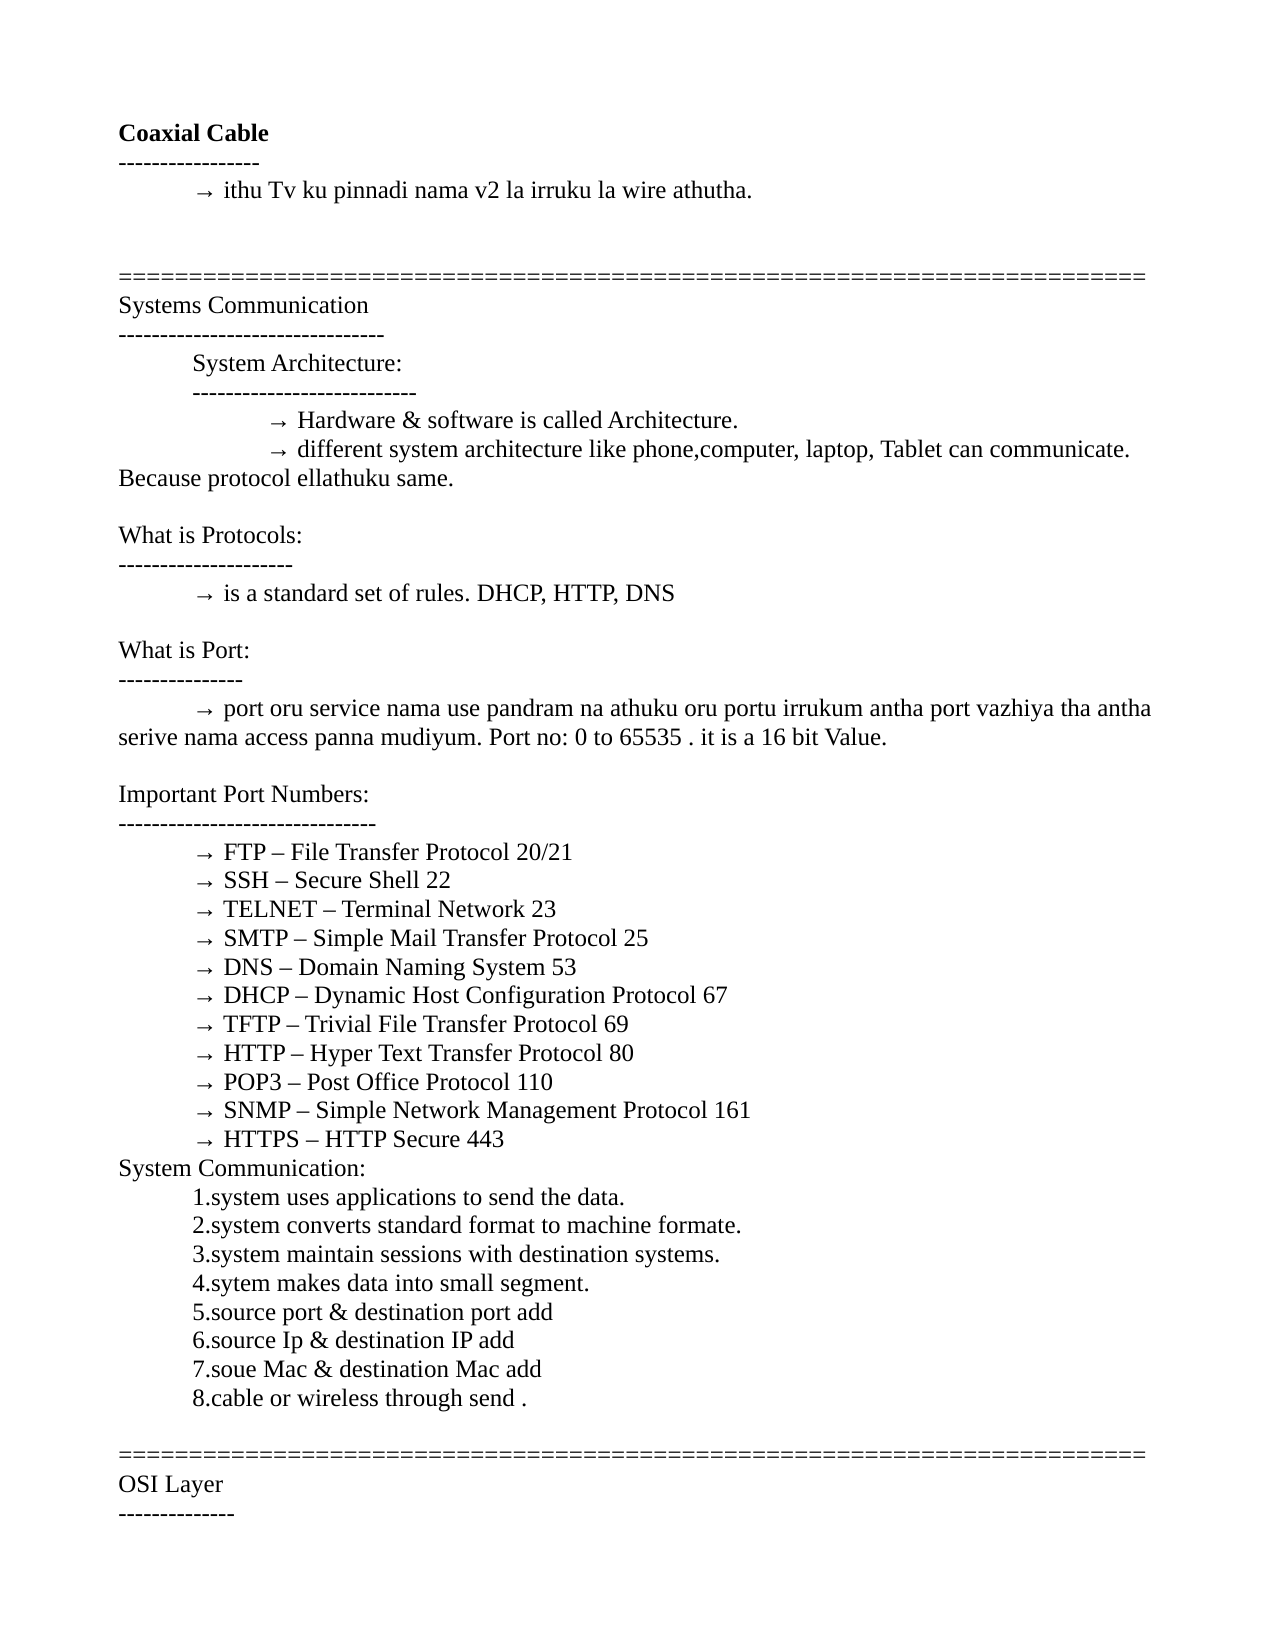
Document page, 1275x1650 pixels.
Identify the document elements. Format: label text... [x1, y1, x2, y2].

text -------------- [118, 1498, 1157, 1527]
text → port oru service nama use pandram na athuku oru portu irrukum antha port vazhiya tha antha serive nama access panna mudiyum. Port no: 0 to 65535 . it is a 16 bit Value. [118, 693, 1157, 751]
text → DNS – Domain Naming System 53 [118, 952, 1157, 981]
text ------------------------------- [118, 808, 1157, 837]
text → POP3 – Post Office Protocol 110 [118, 1067, 1157, 1096]
text System Communication: [118, 1153, 1157, 1182]
text → FTP – File Transfer Protocol 20/21 [118, 837, 1157, 866]
text 5.source port & destination port add [118, 1297, 1157, 1326]
text Important Port Numbers: [118, 779, 1157, 808]
text 7.soue Mac & destination Mac add [118, 1354, 1157, 1383]
text --------------- [118, 664, 1157, 693]
text → Hardware & software is called Architecture. [118, 406, 1157, 434]
text System Architecture: [118, 348, 1157, 377]
text What is Protocols: [118, 521, 1157, 549]
text --------------------- [118, 549, 1157, 578]
text → TELNET – Terminal Network 23 [118, 894, 1157, 923]
text → HTTPS – HTTP Secure 443 [118, 1124, 1157, 1153]
text OSI Layer [118, 1469, 1157, 1498]
text ========================================================================= [118, 1441, 1157, 1469]
text Systems Communication [118, 291, 1157, 319]
text → SSH – Secure Shell 22 [118, 866, 1157, 894]
text Coaxial Cable [118, 118, 1157, 147]
text → TFTP – Trivial File Transfer Protocol 69 [118, 1009, 1157, 1038]
text 4.sytem makes data into small segment. [118, 1268, 1157, 1297]
text --------------------------- [118, 377, 1157, 406]
text → ithu Tv ku pinnadi nama v2 la irruku la wire athutha. [118, 176, 1157, 204]
text 8.cable or wireless through send . [118, 1383, 1157, 1412]
text → SNMP – Simple Network Management Protocol 161 [118, 1096, 1157, 1124]
text 1.system uses applications to send the data. [118, 1182, 1157, 1211]
text ----------------- [118, 147, 1157, 176]
text What is Port: [118, 636, 1157, 664]
text → HTTP – Hyper Text Transfer Protocol 80 [118, 1038, 1157, 1067]
text 3.system maintain sessions with destination systems. [118, 1239, 1157, 1268]
text → SMTP – Simple Mail Transfer Protocol 25 [118, 923, 1157, 952]
text 2.system converts standard format to machine formate. [118, 1211, 1157, 1239]
text → different system architecture like phone,computer, laptop, Tablet can communicate. Because protocol ellathuku same. [118, 434, 1157, 492]
text ========================================================================= [118, 262, 1157, 291]
text → DHCP – Dynamic Host Configuration Protocol 67 [118, 981, 1157, 1009]
text → is a standard set of rules. DHCP, HTTP, DNS [118, 578, 1157, 607]
text 6.source Ip & destination IP add [118, 1326, 1157, 1354]
text -------------------------------- [118, 319, 1157, 348]
